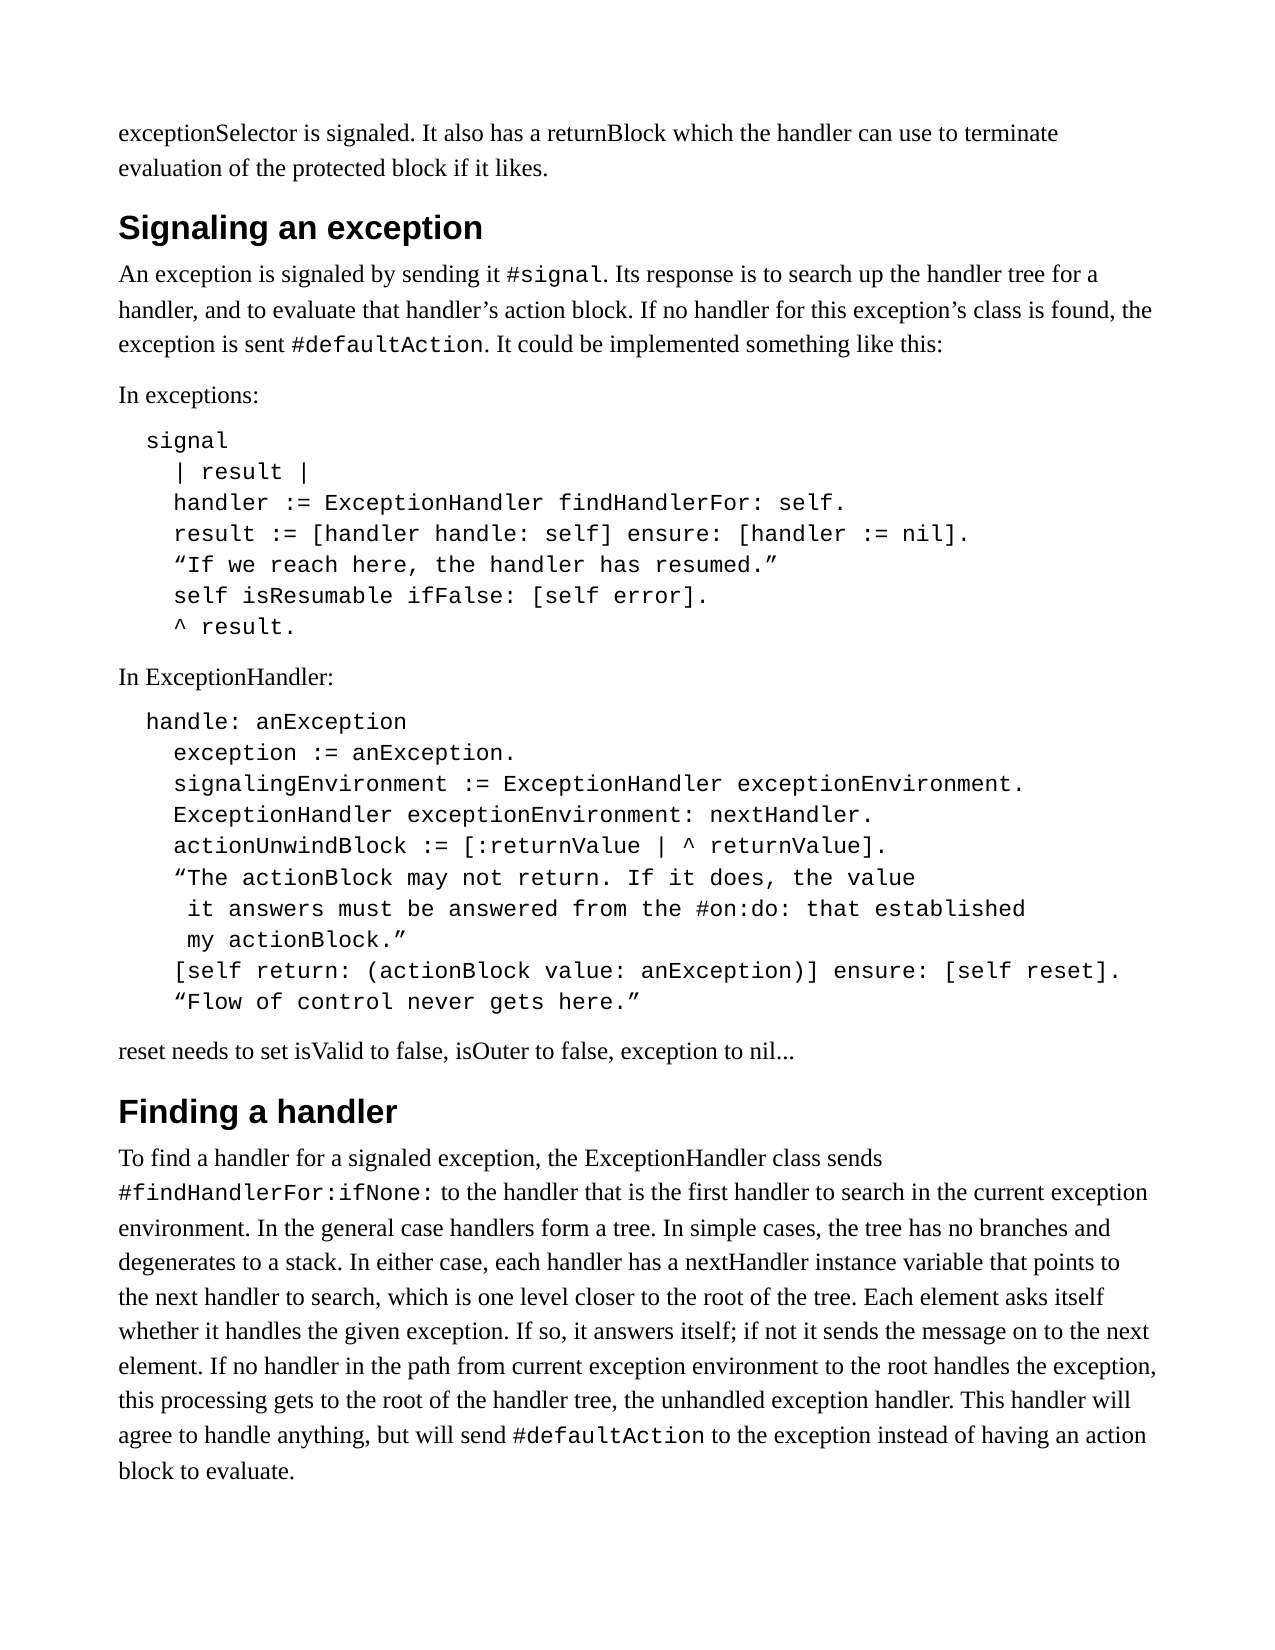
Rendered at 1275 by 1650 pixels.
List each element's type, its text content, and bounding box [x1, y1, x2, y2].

text “Flow of control never gets here.” [118, 990, 1157, 1016]
text exception := anException. [118, 742, 1157, 768]
text handle: anException [118, 711, 1157, 737]
text reset needs to set isValid to false, isOuter to false, exception to nil... [118, 1036, 1157, 1065]
subtitle Finding a handler [118, 1091, 1157, 1130]
text ExceptionHandler exceptionEnvironment: nextHandler. [118, 804, 1157, 830]
text | result | [118, 460, 1157, 486]
text ^ result. [118, 616, 1157, 642]
text result := [handler handle: self] ensure: [handler := nil]. [118, 522, 1157, 548]
text self isResumable ifFalse: [self error]. [118, 584, 1157, 611]
subtitle Signaling an exception [118, 208, 1157, 247]
text signal [118, 429, 1157, 455]
text “The actionBlock may not return. If it does, the value [118, 866, 1157, 892]
text actionUnwindBlock := [:returnValue | ^ returnValue]. [118, 835, 1157, 861]
text In exceptions: [118, 380, 1157, 409]
text An exception is signaled by sending it #signal. Its response is to search up the handler tree for a handler, and to evaluate that handler’s action block. If no handler for this exception’s class is found, the exception is sent #defaultAction. It could be implemented something like this: [118, 259, 1157, 360]
text my actionBlock.” [118, 928, 1157, 954]
text “If we reach here, the handler has resumed.” [118, 553, 1157, 579]
text handler := ExceptionHandler findHandlerFor: self. [118, 491, 1157, 517]
text To find a handler for a signaled exception, the ExceptionHandler class sends #findHandlerFor:ifNone: to the handler that is the first handler to search in the current exception environment. In the general case handlers form a tree. In simple cases, the tree has no branches and degenerates to a stack. In either case, each handler has a nextHandler instance variable that points to the next handler to search, which is one level closer to the root of the tree. Each element asks itself whether it handles the given exception. If so, it answers itself; if not it sends the message on to the next element. If no handler in the path from current exception environment to the root handles the exception, this processing gets to the root of the handler tree, the unhandled exception handler. This handler will agree to handle anything, but will send #defaultAction to the exception instead of having an action block to evaluate. [118, 1143, 1157, 1484]
text In ExceptionHandler: [118, 662, 1157, 690]
text it answers must be answered from the #on:do: that established [118, 897, 1157, 923]
text [self return: (actionBlock value: anException)] ensure: [self reset]. [118, 959, 1157, 985]
text exceptionSelector is signaled. It also has a returnBlock which the handler can use to terminate evaluation of the protected block if it likes. [118, 118, 1157, 181]
text signalingEnvironment := ExceptionHandler exceptionEnvironment. [118, 773, 1157, 799]
